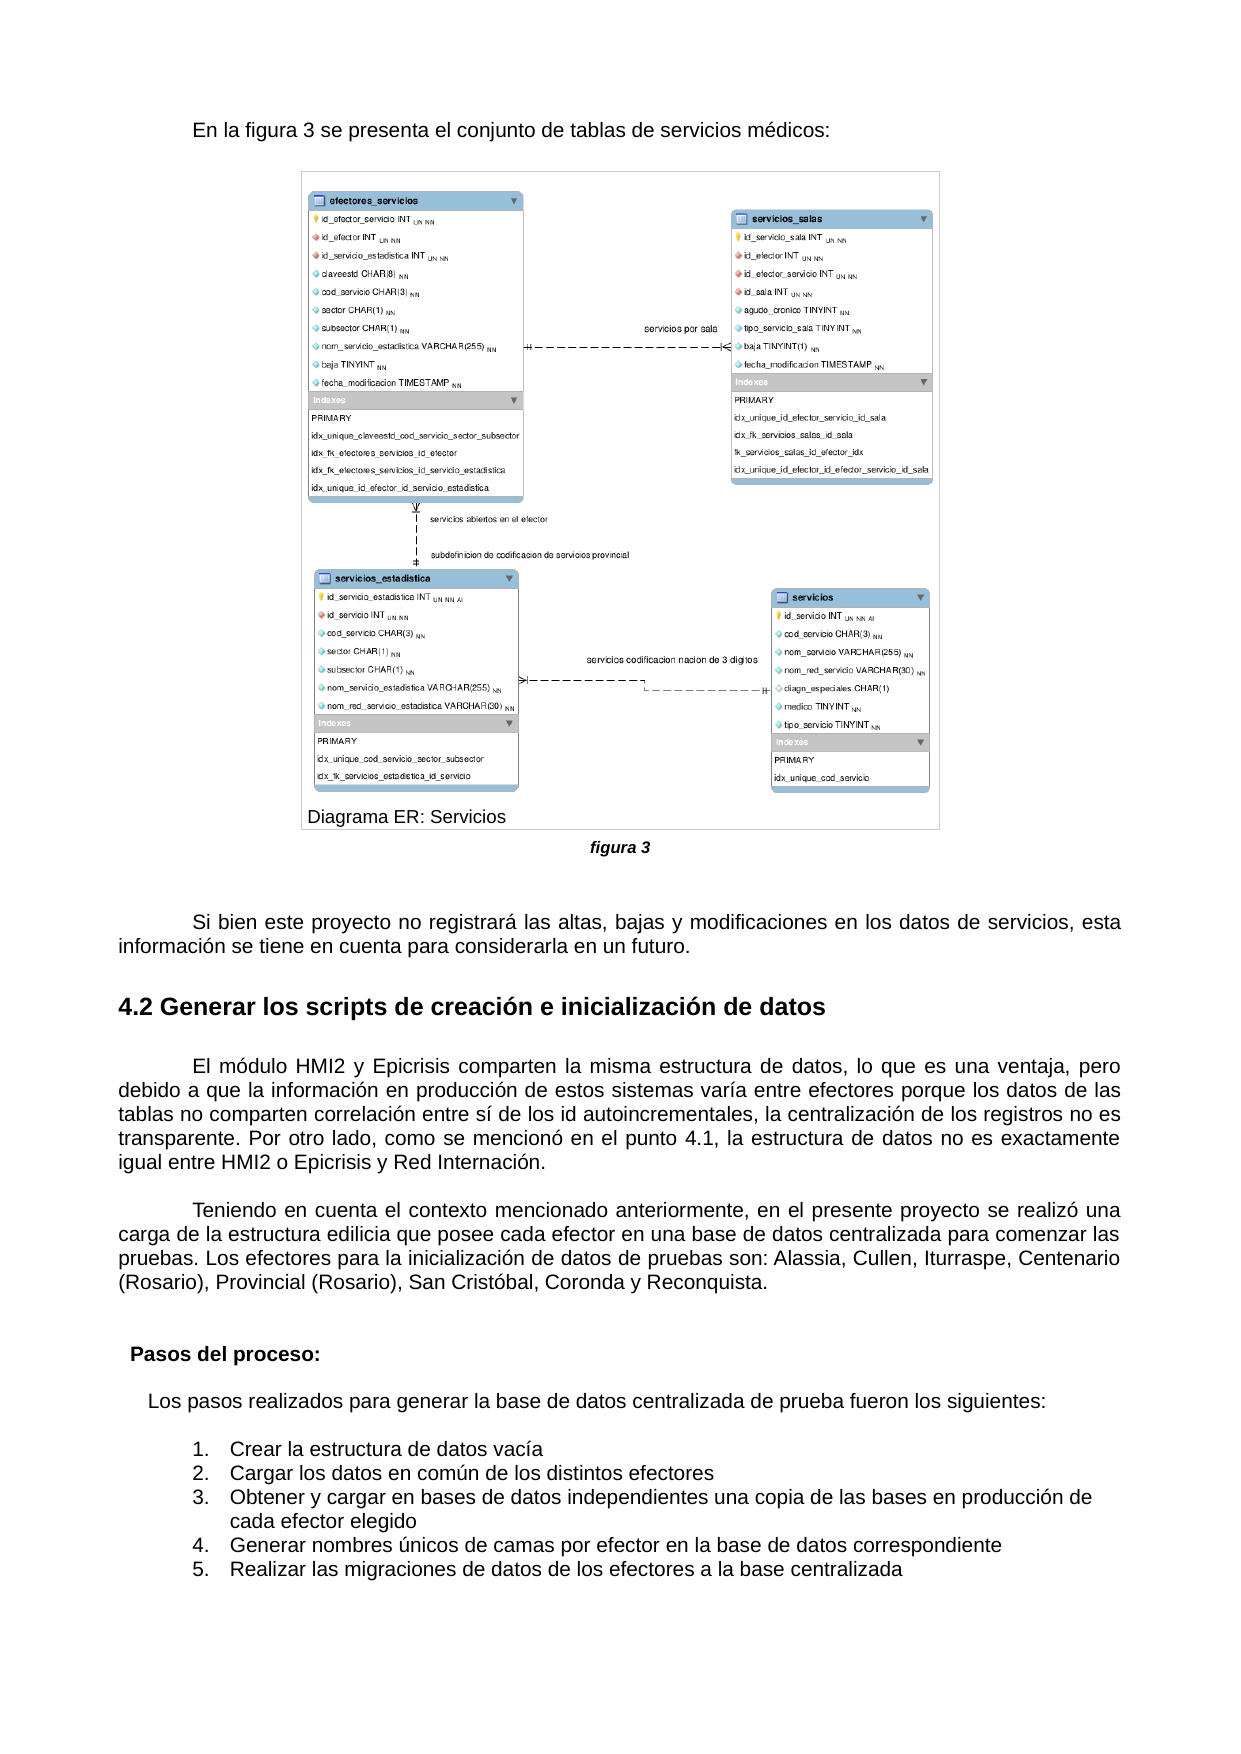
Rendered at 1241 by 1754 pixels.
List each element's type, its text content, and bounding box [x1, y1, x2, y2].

text Pasos del proceso: [130, 1341, 1122, 1365]
list Realizar las migraciones de datos de los efectores a la base centralizada [192, 1557, 1122, 1581]
text Si bien este proyecto no registrará las altas, bajas y modificaciones en los datos de servicios, esta información se tiene en cuenta para considerarla en un futuro. [118, 910, 1122, 958]
picture [302, 185, 939, 800]
text Los pasos realizados para generar la base de datos centralizada de prueba fueron los siguientes: [148, 1389, 1122, 1413]
list Crear la estructura de datos vacía [192, 1437, 1122, 1461]
text El módulo HMI2 y Epicrisis comparten la misma estructura de datos, lo que es una ventaja, pero debido a que la información en producción de estos sistemas varía entre efectores porque los datos de las tablas no comparten correlación entre sí de los id autoincrementales, la centralización de los registros no es transparente. Por otro lado, como se mencionó en el punto 4.1, la estructura de datos no es exactamente igual entre HMI2 o Epicrisis y Red Internación. [118, 1054, 1122, 1174]
list Cargar los datos en común de los distintos efectores [192, 1461, 1122, 1485]
text Teniendo en cuenta el contexto mencionado anteriormente, en el presente proyecto se realizó una carga de la estructura edilicia que posee cada efector en una base de datos centralizada para comenzar las pruebas. Los efectores para la inicialización de datos de pruebas son: Alassia, Cullen, Iturraspe, Centenario (Rosario), Provincial (Rosario), San Cristóbal, Coronda y Reconquista. [118, 1198, 1122, 1293]
text 4.2 Generar los scripts de creación e inicialización de datos [118, 992, 1122, 1020]
text Diagrama ER: Servicios [302, 801, 939, 828]
list Obtener y cargar en bases de datos independientes una copia de las bases en producción de cada efector elegido [192, 1485, 1122, 1533]
text figura 3 [118, 171, 1122, 857]
list Generar nombres únicos de camas por efector en la base de datos correspondiente [192, 1533, 1122, 1557]
text En la figura 3 se presenta el conjunto de tablas de servicios médicos: [118, 118, 1122, 142]
